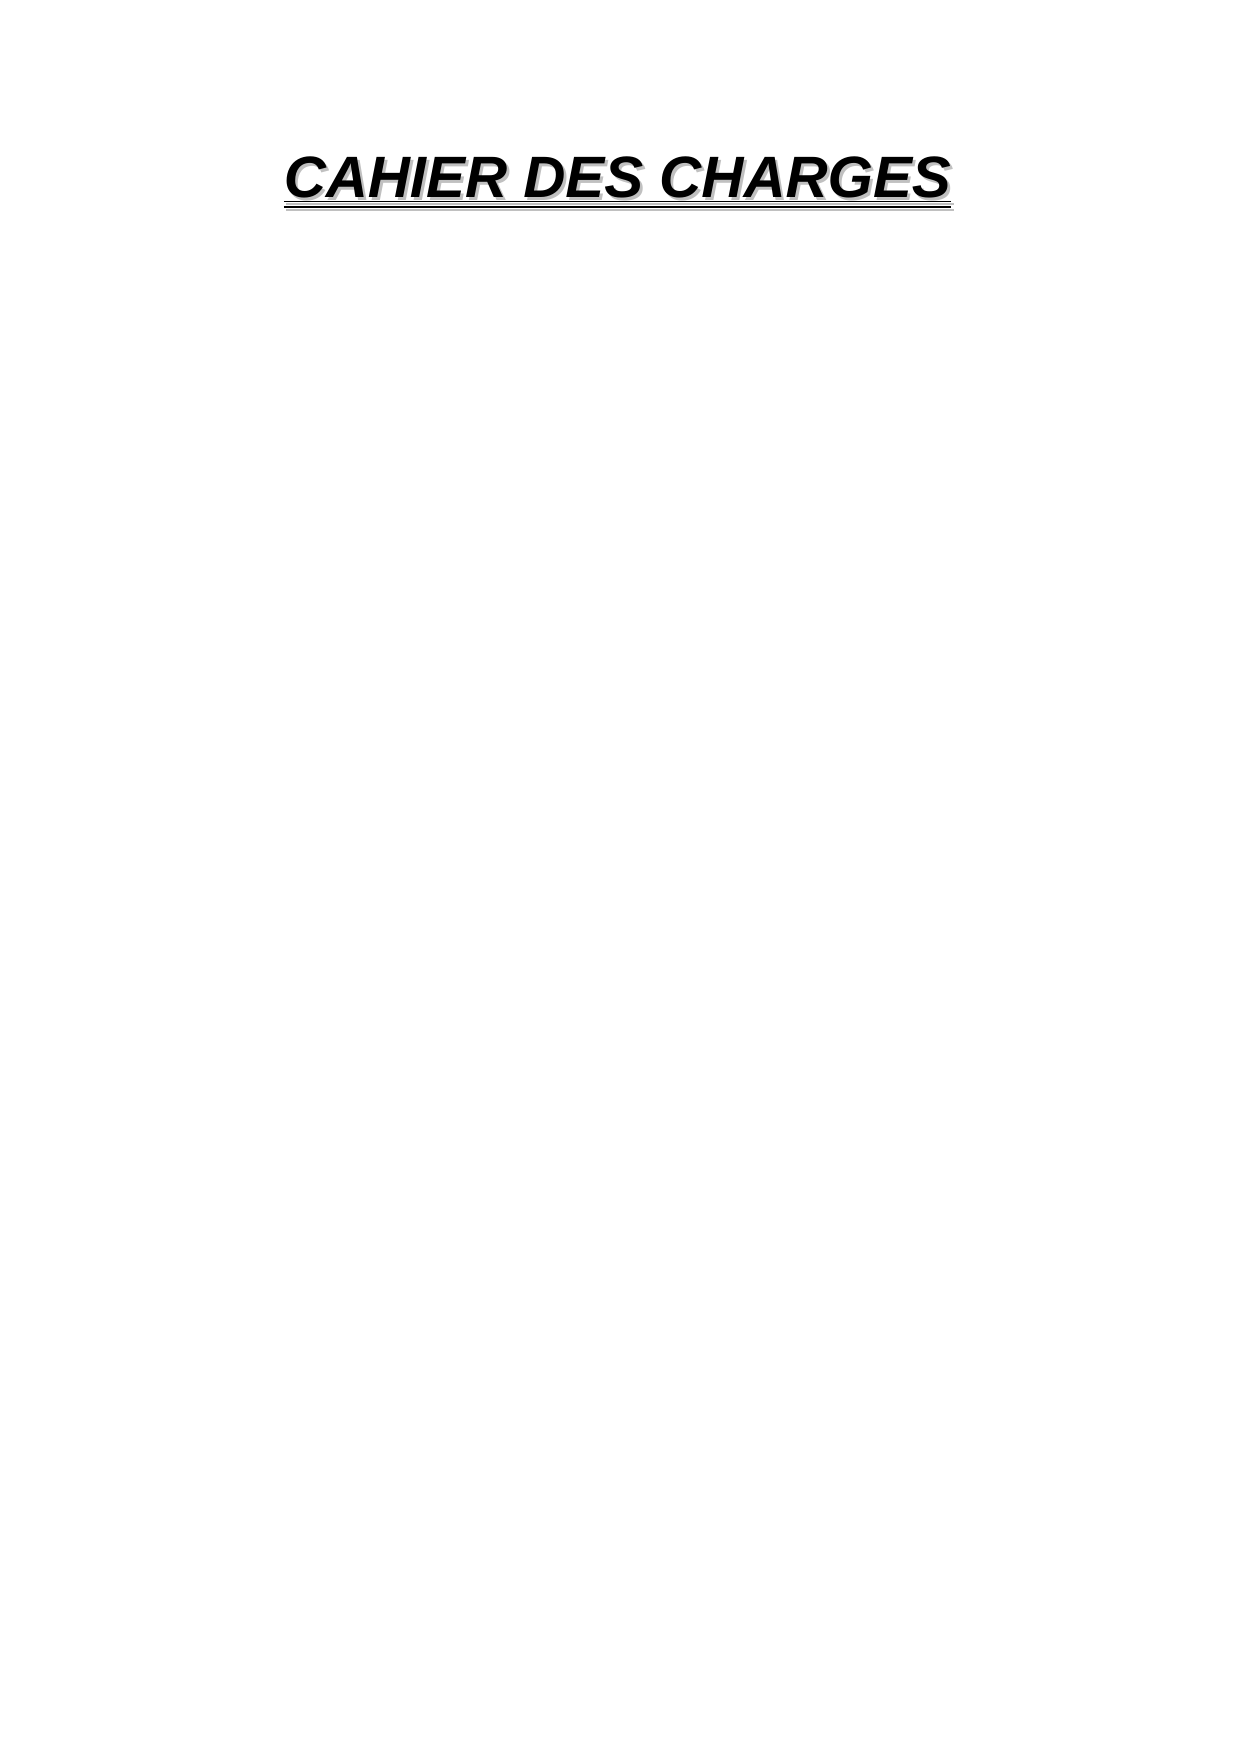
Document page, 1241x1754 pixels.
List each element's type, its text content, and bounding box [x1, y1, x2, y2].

subtitle Cahier des charges [118, 143, 1122, 210]
